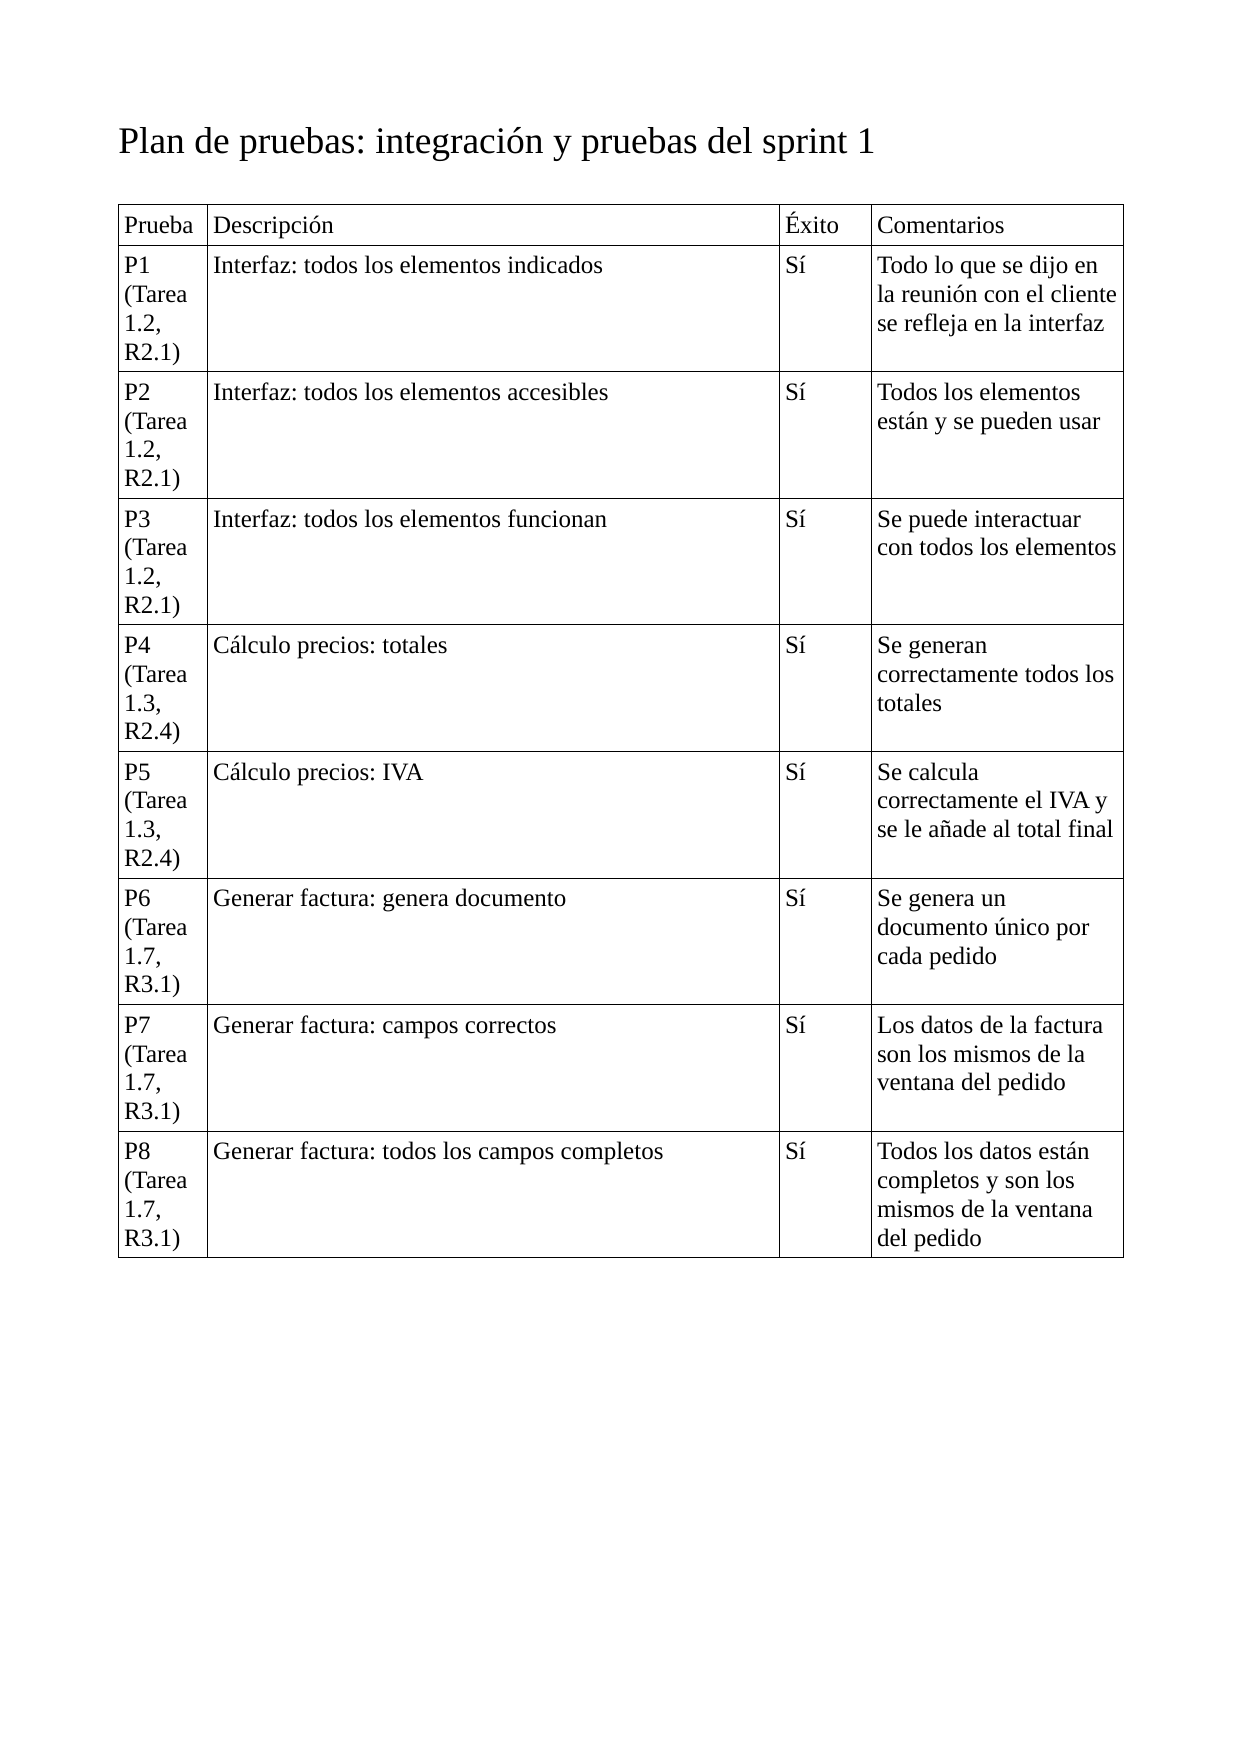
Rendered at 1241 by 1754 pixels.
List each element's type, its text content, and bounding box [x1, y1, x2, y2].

table_cell P6 (Tarea 1.7, R3.1) [119, 879, 207, 1004]
table_cell Se calcula correctamente el IVA y se le añade al total final [872, 752, 1123, 877]
table_cell Interfaz: todos los elementos indicados [208, 246, 779, 371]
text Plan de pruebas: integración y pruebas del sprint 1 [118, 118, 1122, 161]
table_header Prueba [119, 205, 207, 245]
table_cell P3 (Tarea 1.2, R2.1) [119, 499, 207, 624]
table_cell Sí [780, 752, 871, 877]
table_cell Interfaz: todos los elementos accesibles [208, 372, 779, 498]
table_cell Generar factura: genera documento [208, 879, 779, 1004]
table_cell Sí [780, 499, 871, 624]
table_cell P7 (Tarea 1.7, R3.1) [119, 1005, 207, 1131]
table_cell Sí [780, 1132, 871, 1257]
table_cell Todos los datos están completos y son los mismos de la ventana del pedido [872, 1132, 1123, 1257]
table_cell Se puede interactuar con todos los elementos [872, 499, 1123, 624]
table_cell Sí [780, 879, 871, 1004]
table_cell P1 (Tarea 1.2, R2.1) [119, 246, 207, 371]
table_cell Cálculo precios: totales [208, 625, 779, 751]
table_cell Sí [780, 372, 871, 498]
table_cell Sí [780, 246, 871, 371]
table_cell Generar factura: campos correctos [208, 1005, 779, 1131]
table_cell Sí [780, 1005, 871, 1131]
table_cell Generar factura: todos los campos completos [208, 1132, 779, 1257]
table_header Descripción [208, 205, 779, 245]
table_cell Se genera un documento único por cada pedido [872, 879, 1123, 1004]
table_cell Sí [780, 625, 871, 751]
table_cell Interfaz: todos los elementos funcionan [208, 499, 779, 624]
table_cell Todo lo que se dijo en la reunión con el cliente se refleja en la interfaz [872, 246, 1123, 371]
table_cell Se generan correctamente todos los totales [872, 625, 1123, 751]
table_cell P5 (Tarea 1.3, R2.4) [119, 752, 207, 877]
table_cell Todos los elementos están y se pueden usar [872, 372, 1123, 498]
table_cell Los datos de la factura son los mismos de la ventana del pedido [872, 1005, 1123, 1131]
table_cell Cálculo precios: IVA [208, 752, 779, 877]
table_header Comentarios [872, 205, 1123, 245]
table_header Éxito [780, 205, 871, 245]
table_cell P4 (Tarea 1.3, R2.4) [119, 625, 207, 751]
table_cell P2 (Tarea 1.2, R2.1) [119, 372, 207, 498]
table_cell P8 (Tarea 1.7, R3.1) [119, 1132, 207, 1257]
